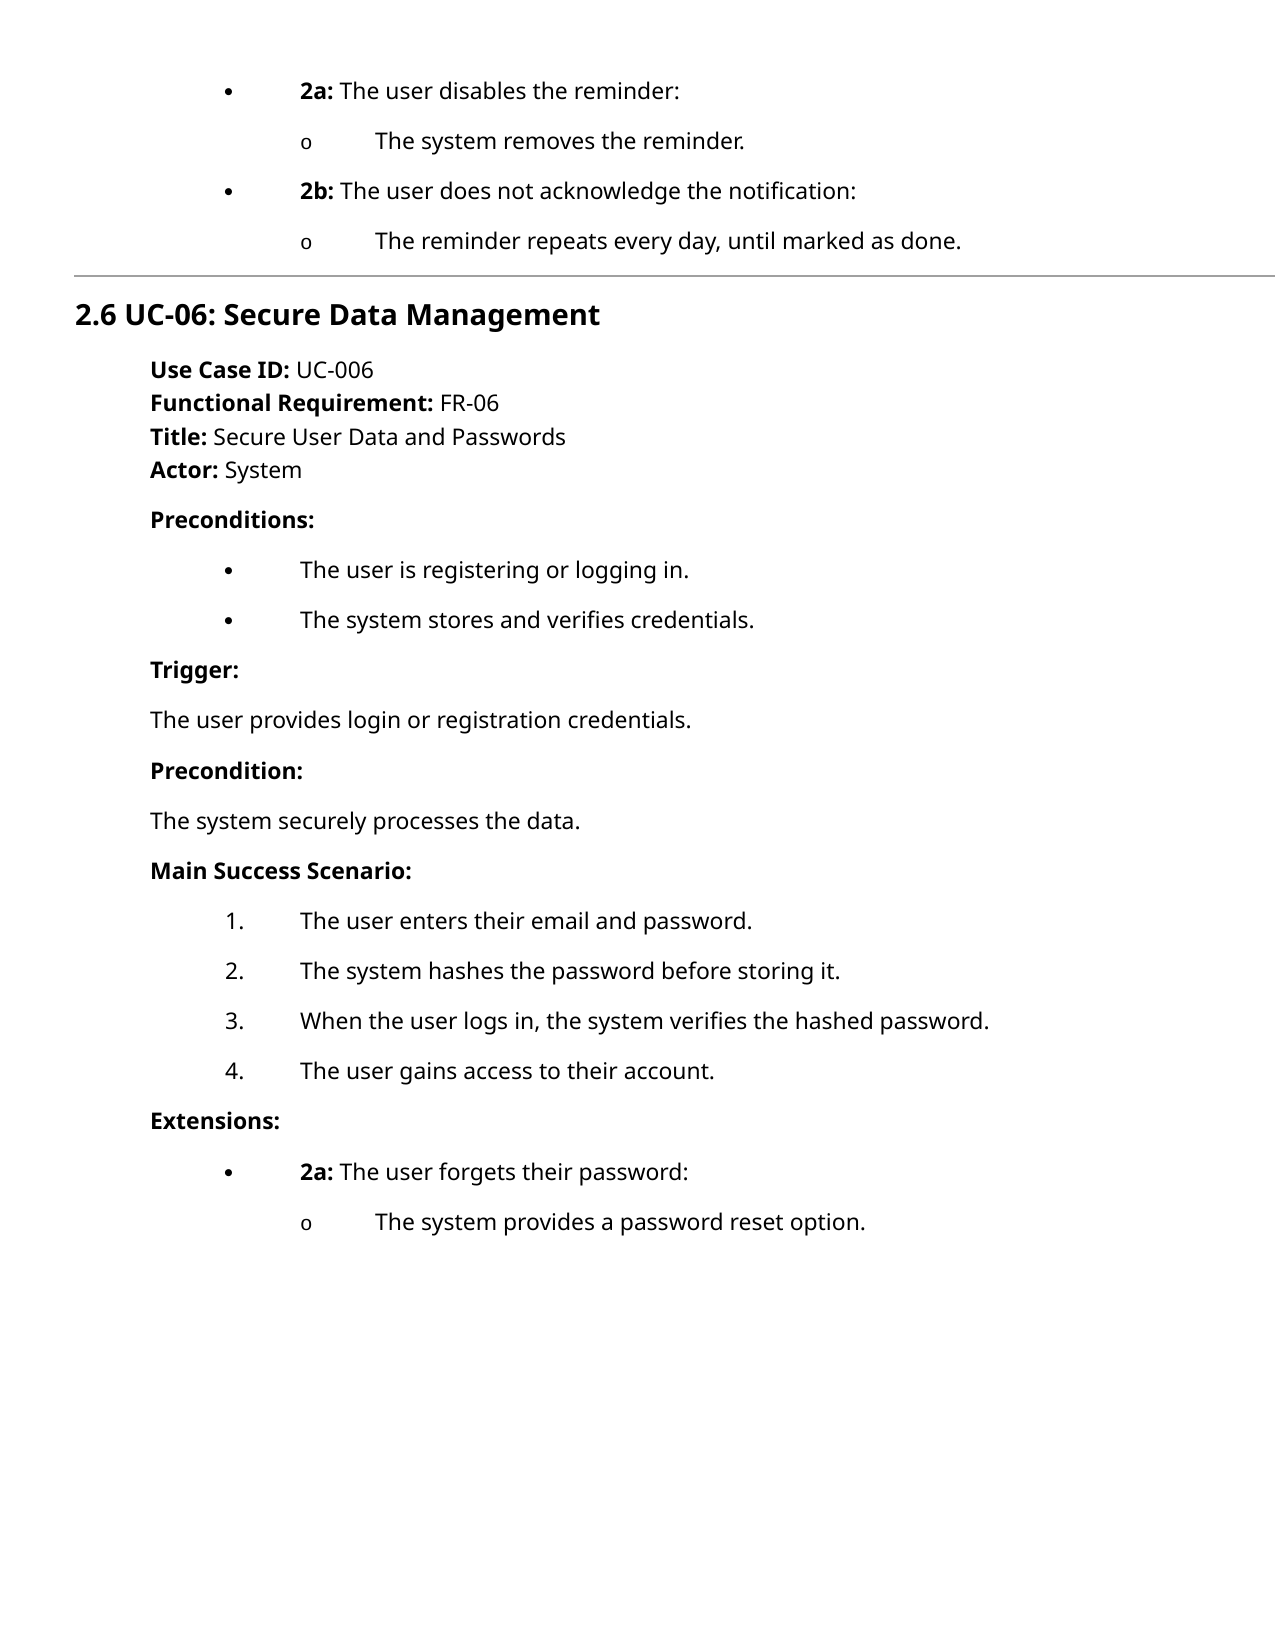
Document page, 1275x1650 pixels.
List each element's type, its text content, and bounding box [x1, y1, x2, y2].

list The system removes the reminder. [300, 125, 1200, 156]
text Preconditions: [150, 504, 1200, 535]
list The system stores and verifies credentials. [225, 604, 1200, 636]
list The reminder repeats every day, until marked as done. [300, 225, 1200, 257]
text Trigger: [150, 654, 1200, 686]
list 2a: The user disables the reminder: [225, 75, 1200, 106]
text Use Case ID: UC-006 Functional Requirement: FR-06 Title: Secure User Data and Passwords Actor: System [150, 354, 1200, 485]
text The system securely processes the data. [150, 805, 1200, 836]
text 2.6 UC-06: Secure Data Management [75, 294, 1200, 334]
list The system provides a password reset option. [300, 1206, 1200, 1237]
text Main Success Scenario: [150, 855, 1200, 886]
text Precondition: [150, 754, 1200, 786]
list 2b: The user does not acknowledge the notification: [225, 175, 1200, 206]
list 2a: The user forgets their password: [225, 1155, 1200, 1187]
text The user provides login or registration credentials. [150, 704, 1200, 736]
list The system hashes the password before storing it. [225, 955, 1200, 986]
list The user gains access to their account. [225, 1055, 1200, 1086]
list The user enters their email and password. [225, 905, 1200, 936]
text Extensions: [150, 1105, 1200, 1137]
list When the user logs in, the system verifies the hashed password. [225, 1005, 1200, 1036]
list The user is registering or logging in. [225, 554, 1200, 585]
